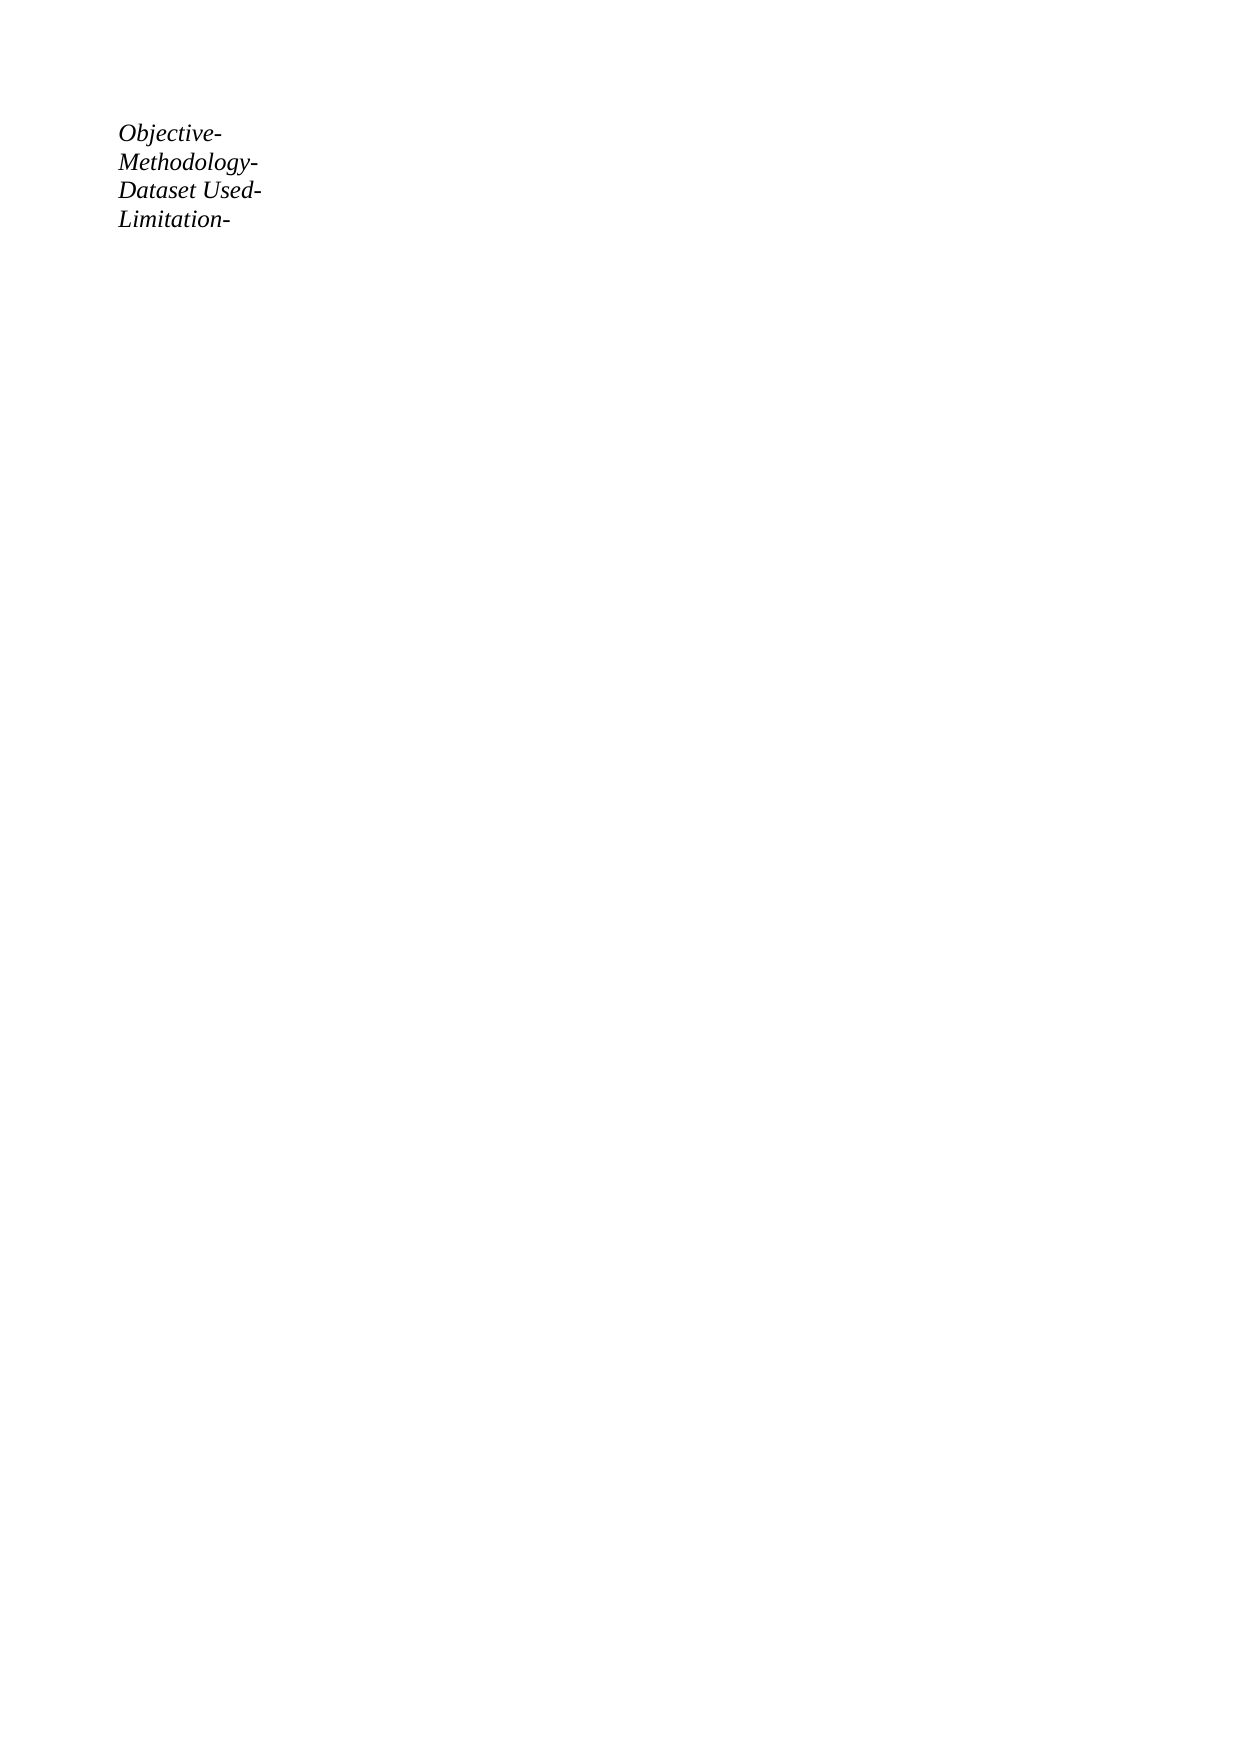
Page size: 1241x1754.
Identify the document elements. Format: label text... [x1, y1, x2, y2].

text Objective- [118, 118, 1122, 147]
text Limitation- [118, 204, 1122, 233]
text Methodology- [118, 147, 1122, 176]
text Dataset Used- [118, 176, 1122, 204]
